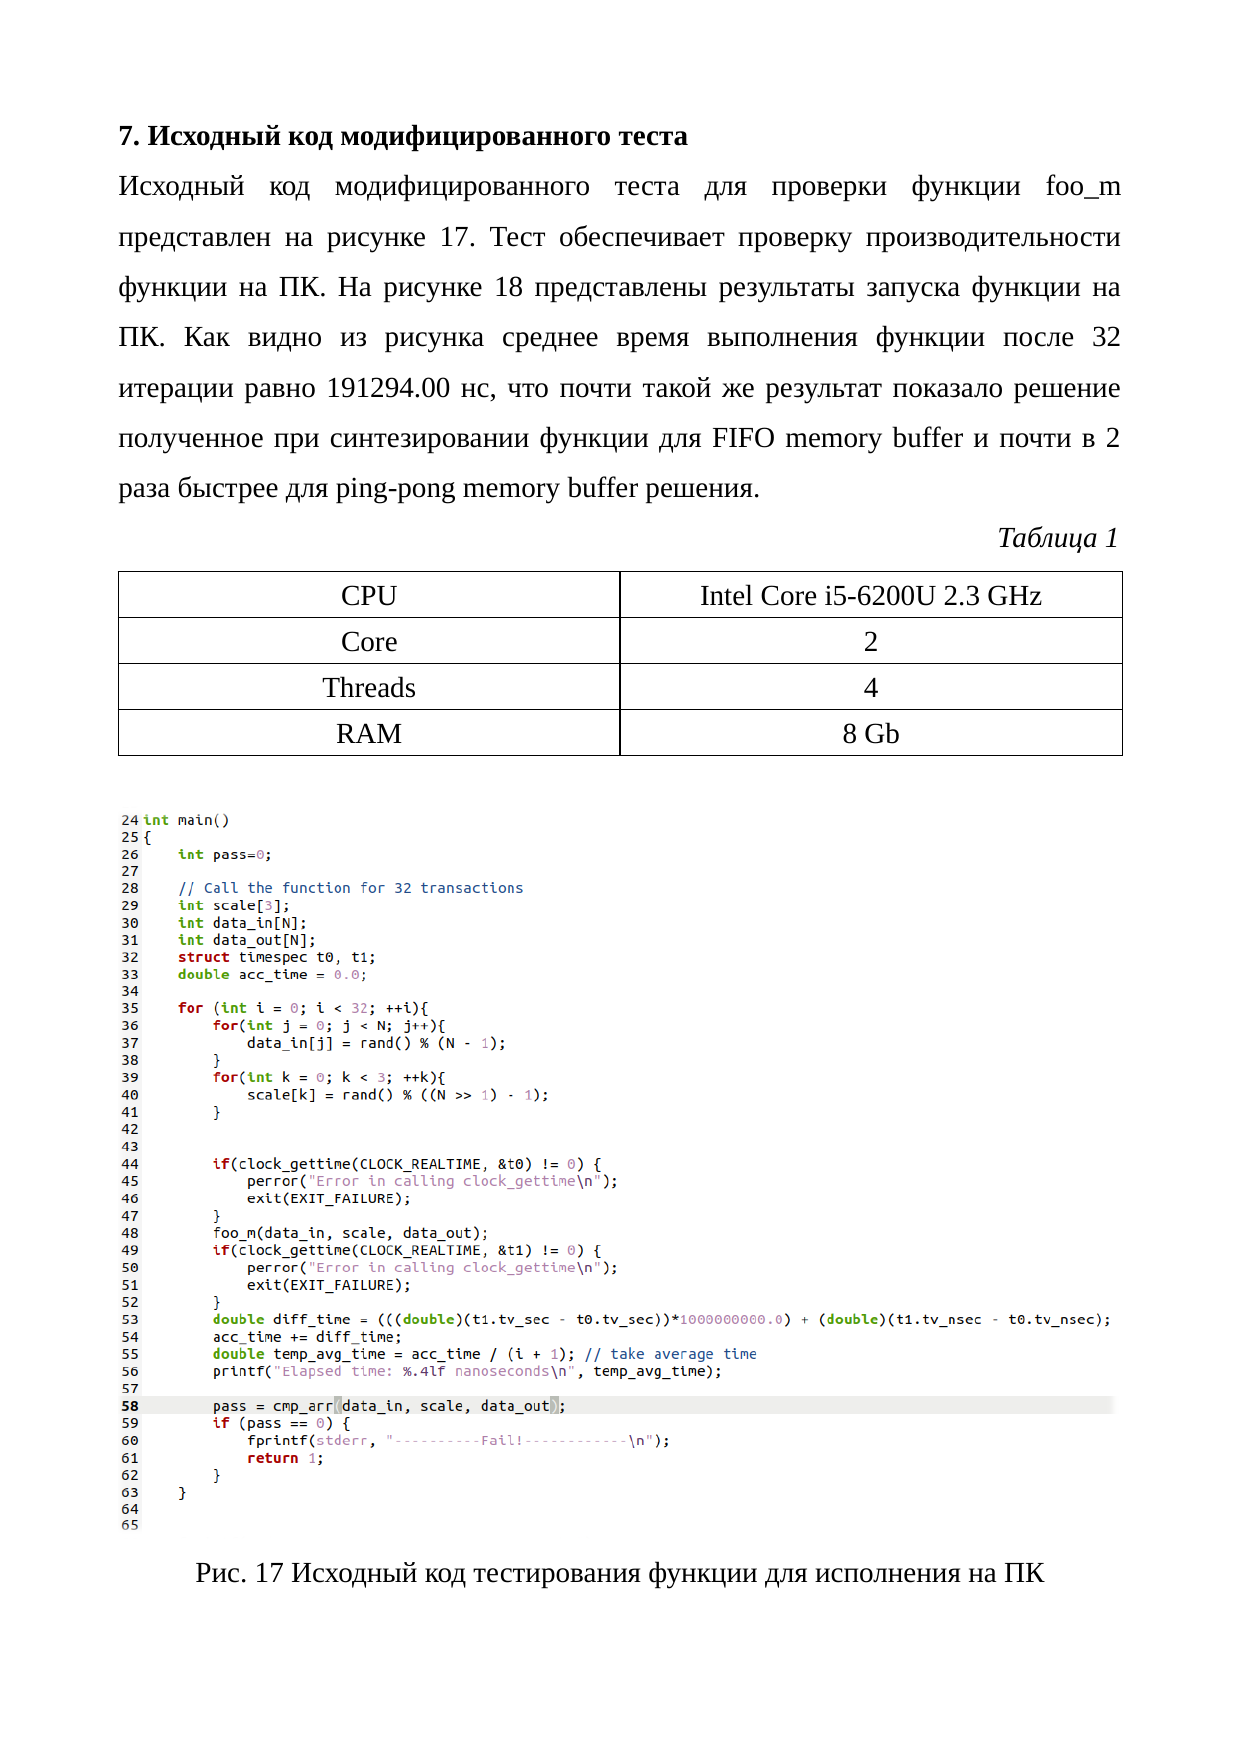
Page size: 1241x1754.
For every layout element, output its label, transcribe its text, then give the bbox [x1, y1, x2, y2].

table_cell RAM [119, 710, 619, 755]
table_cell Core [119, 618, 619, 663]
text Исходный код модифицированного теста для проверки функции foo_m представлен на рисунке 17. Тест обеспечивает проверку производительности функции на ПК. На рисунке 18 представлены результаты запуска функции на ПК. Как видно из рисунка среднее время выполнения функции после 32 итерации равно 191294.00 нс, что почти такой же результат показало решение полученное при синтезировании функции для FIFO memory buffer и почти в 2 раза быстрее для ping-pong memory buffer решения. [118, 168, 1122, 504]
table_cell 2 [621, 618, 1122, 663]
picture [118, 806, 1123, 1539]
table_cell 4 [621, 664, 1122, 709]
table_header Intel Core i5-6200U 2.3 GHz [621, 572, 1122, 617]
table_header CPU [119, 572, 619, 617]
text 7. Исходный код модифицированного теста [118, 118, 1122, 152]
table_cell Threads [119, 664, 619, 709]
table_cell 8 Gb [621, 710, 1122, 755]
text Рис. 17 Исходный код тестирования функции для исполнения на ПК [118, 1539, 1122, 1589]
text Таблица 1 [118, 521, 1122, 554]
